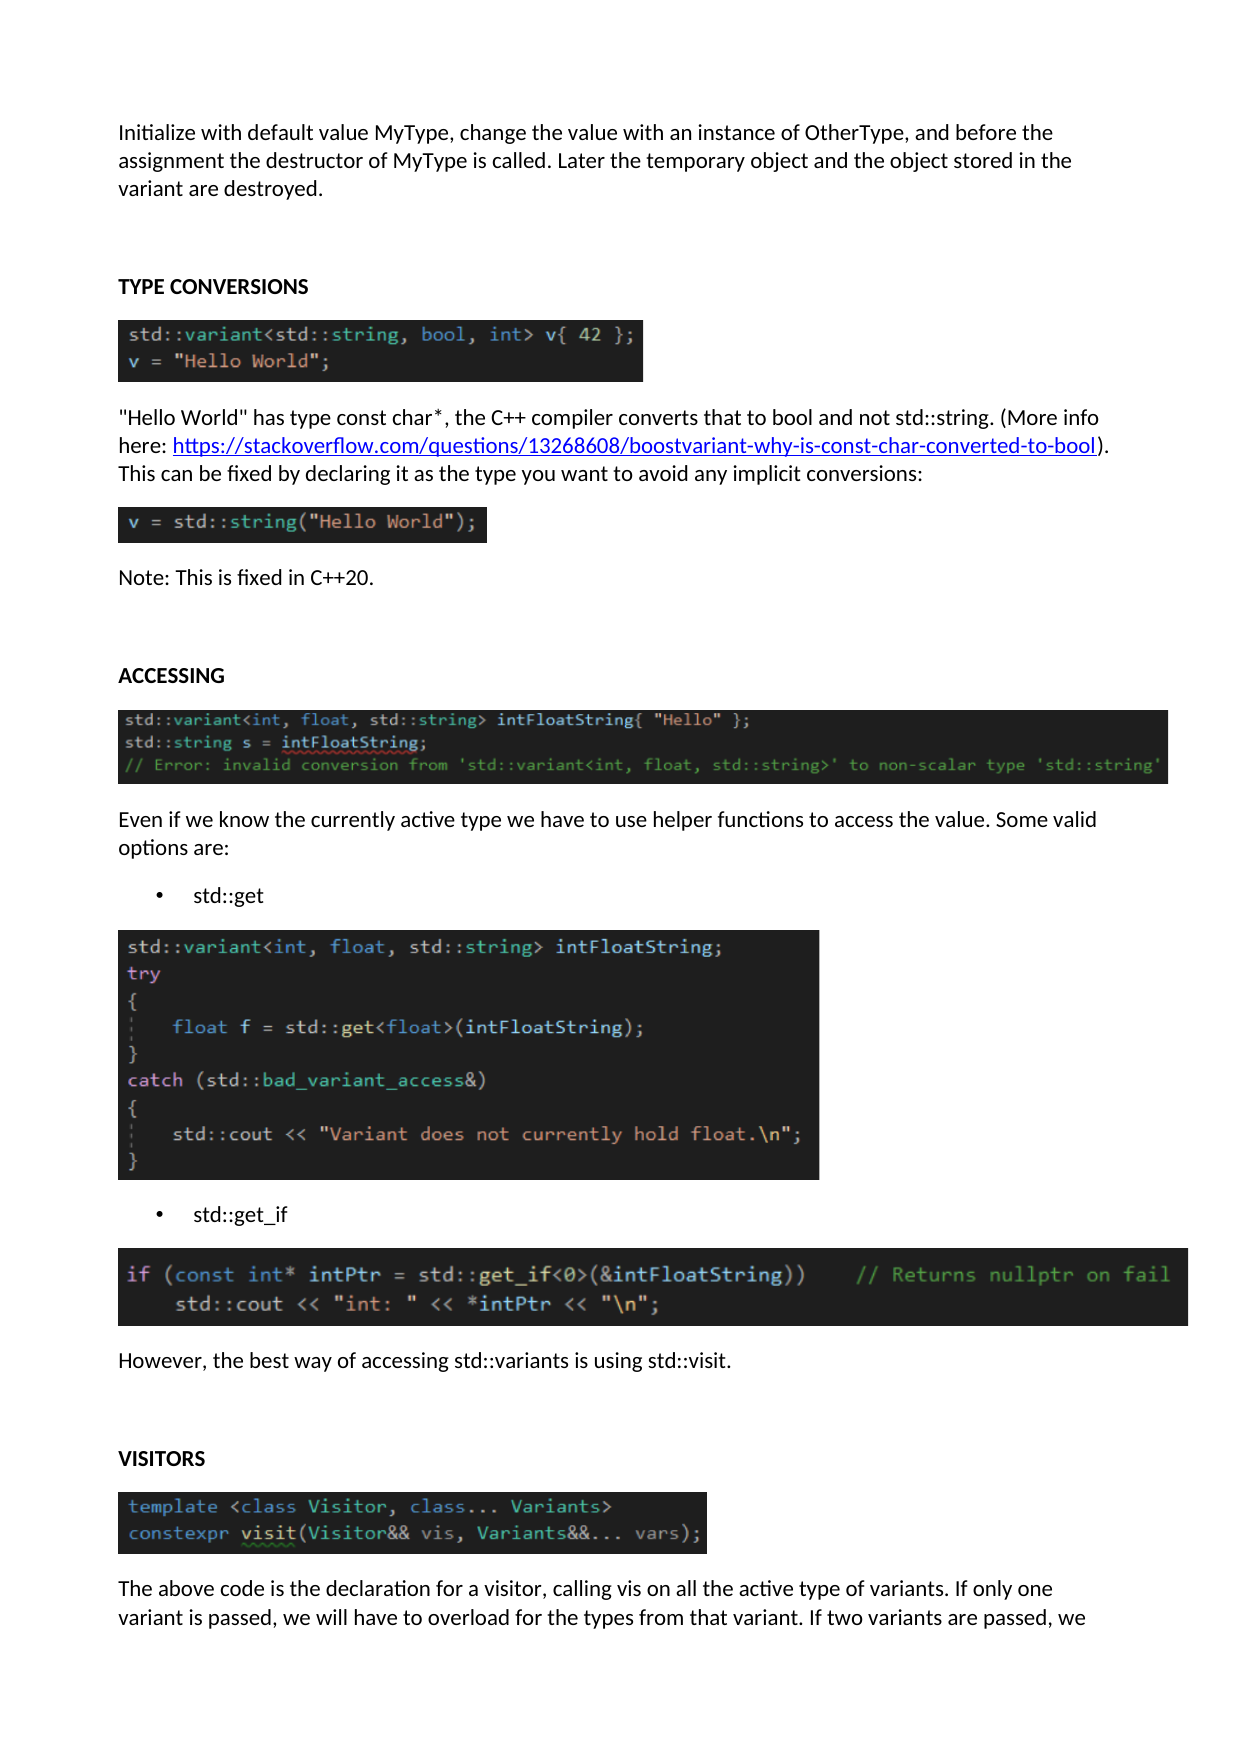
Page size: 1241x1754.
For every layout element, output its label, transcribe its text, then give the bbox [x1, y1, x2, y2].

list std::get [156, 882, 1122, 909]
text Initialize with default value MyType, change the value with an instance of OtherType, and before the assignment the destructor of MyType is called. Later the temporary object and the object stored in the variant are destroyed. [118, 118, 1122, 202]
text ACCESSING [118, 661, 1122, 689]
text However, the best way of accessing std::variants is using std::visit. [118, 1346, 1122, 1374]
list std::get_if [156, 1200, 1122, 1228]
text Even if we know the currently active type we have to use helper functions to access the value. Some valid options are: [118, 805, 1122, 861]
text VISITORS [118, 1444, 1122, 1472]
text "Hello World" has type const char*, the C++ compiler converts that to bool and not std::string. (More info here: https://stackoverflow.com/questions/13268608/boostvariant-why-is-const-char-converted-to-bool). This can be fixed by declaring it as the type you want to avoid any implicit conversions: [118, 403, 1122, 487]
text Note: This is fixed in C++20. [118, 563, 1122, 592]
text The above code is the declaration for a visitor, calling vis on all the active type of variants. If only one variant is passed, we will have to overload for the types from that variant. If two variants are passed, we [118, 1574, 1122, 1631]
text TYPE CONVERSIONS [118, 272, 1122, 300]
